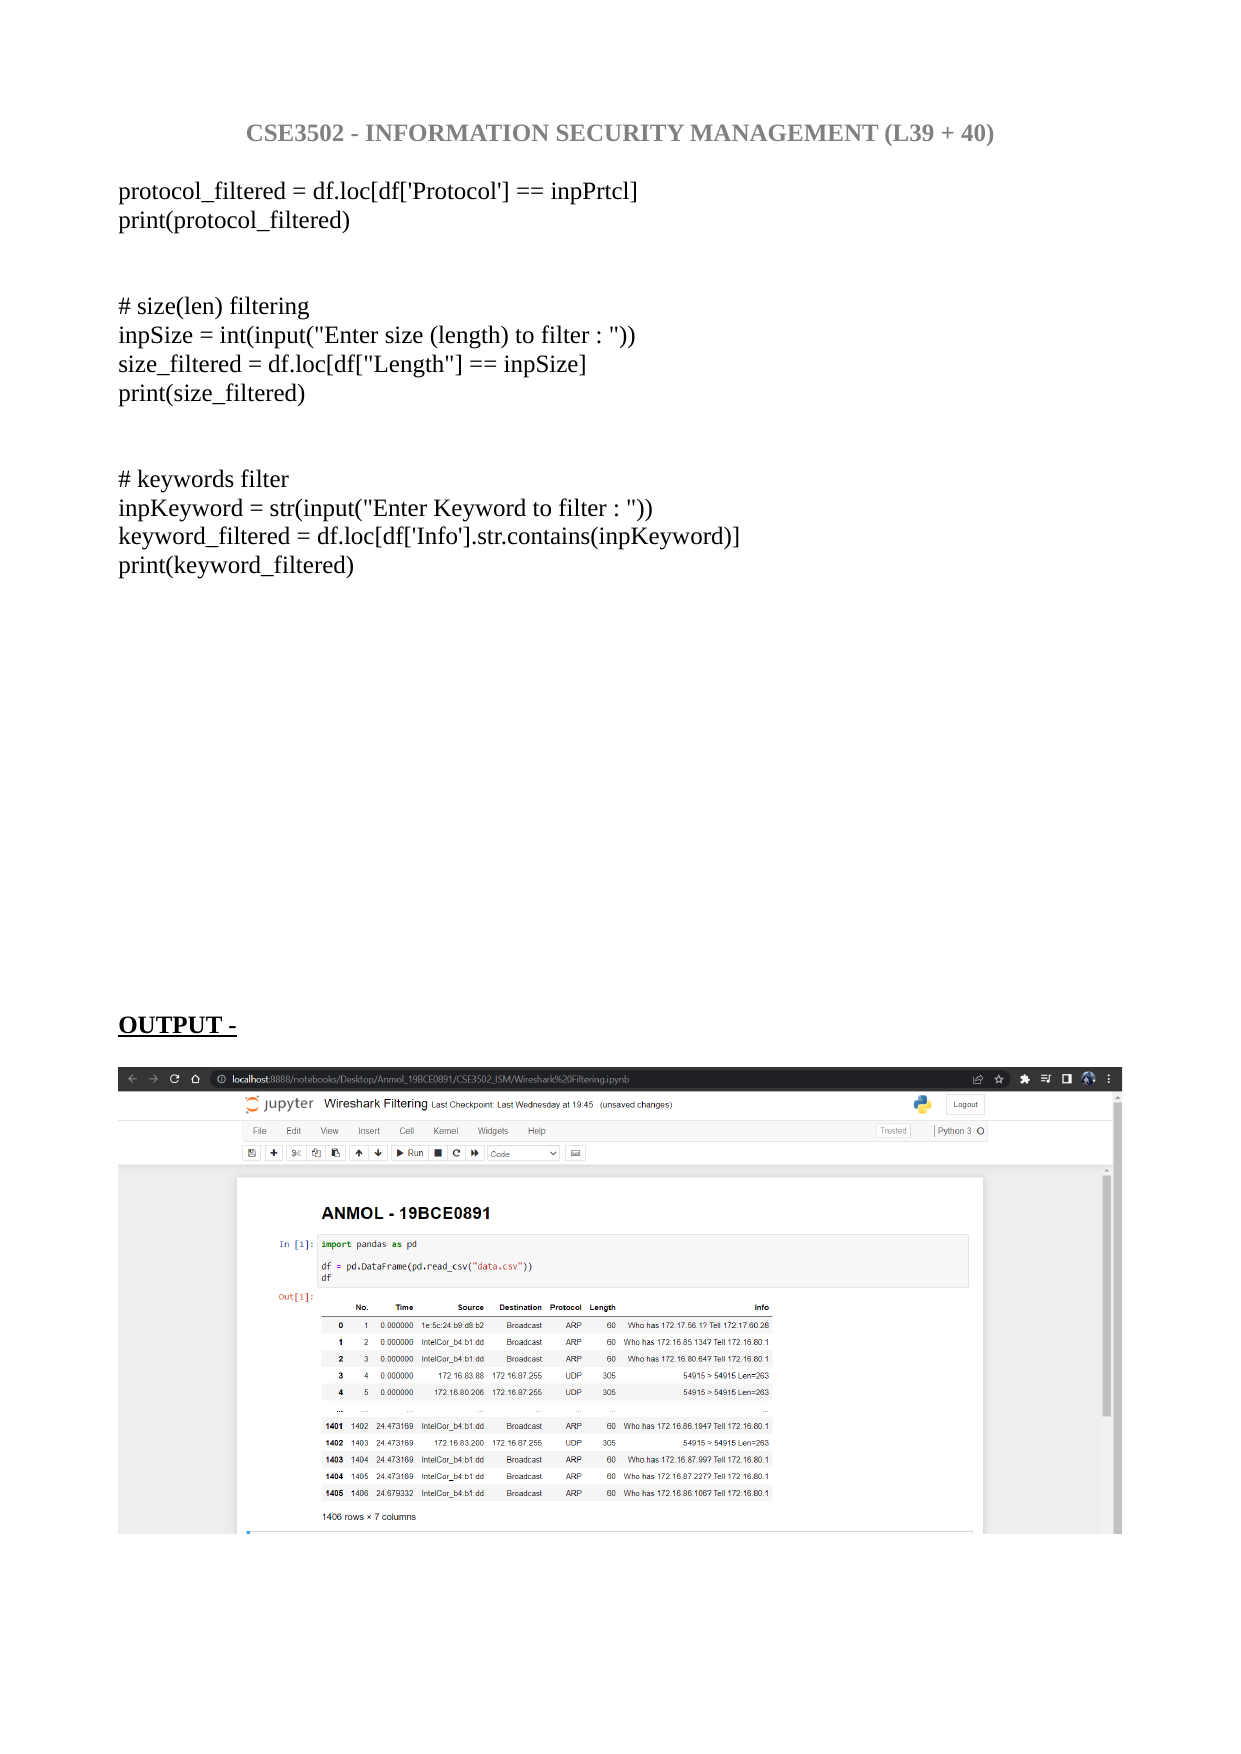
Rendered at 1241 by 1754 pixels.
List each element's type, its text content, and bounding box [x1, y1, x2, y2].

text print(size_filtered) [118, 378, 1122, 406]
text keyword_filtered = df.loc[df['Info'].str.contains(inpKeyword)] [118, 521, 1122, 550]
text # size(len) filtering [118, 291, 1122, 320]
picture [118, 1067, 1123, 1534]
text print(keyword_filtered) [118, 550, 1122, 579]
text OUTPUT - [118, 1010, 1122, 1039]
text inpKeyword = str(input("Enter Keyword to filter : ")) [118, 493, 1122, 521]
text protocol_filtered = df.loc[df['Protocol'] == inpPrtcl] [118, 176, 1122, 205]
text print(protocol_filtered) [118, 205, 1122, 234]
text size_filtered = df.loc[df["Length"] == inpSize] [118, 349, 1122, 378]
text # keywords filter [118, 464, 1122, 493]
text inpSize = int(input("Enter size (length) to filter : ")) [118, 320, 1122, 349]
